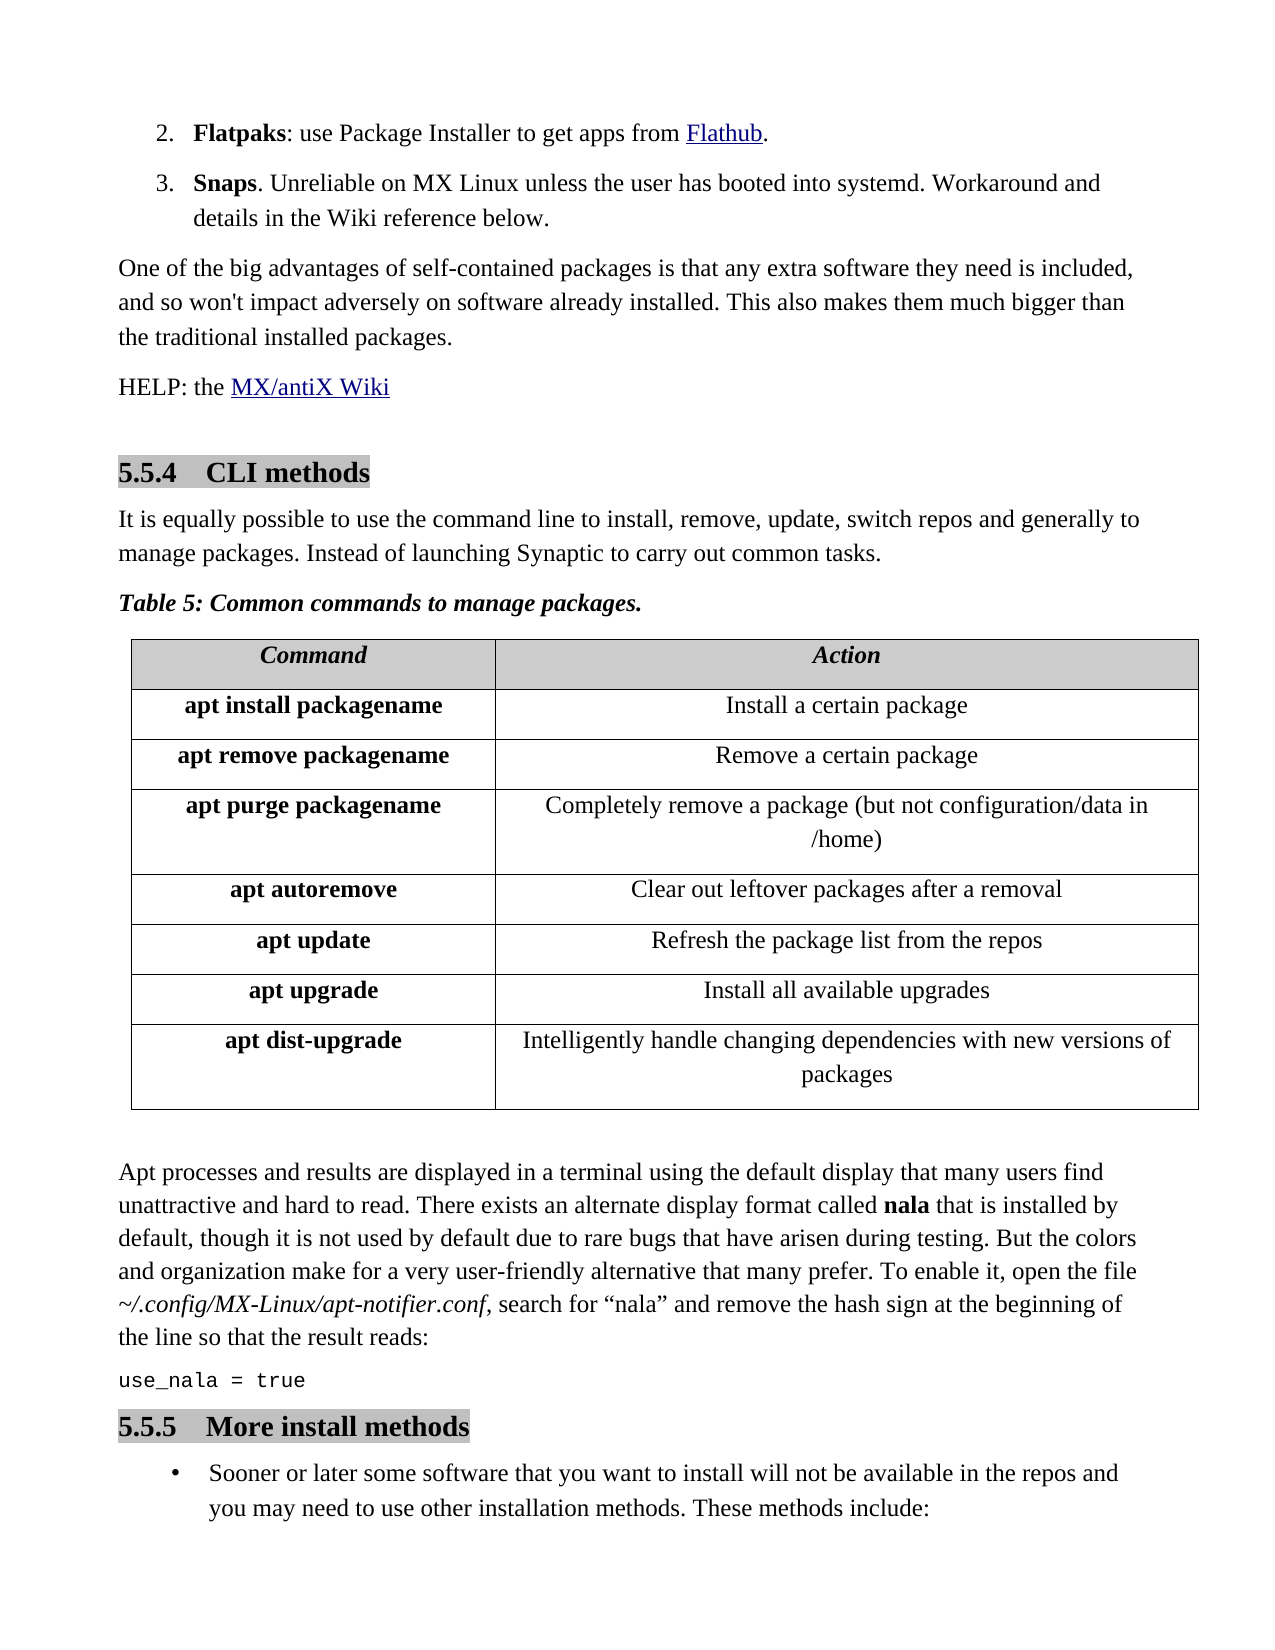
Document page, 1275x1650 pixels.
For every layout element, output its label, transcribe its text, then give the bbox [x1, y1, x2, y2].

list Snaps. Unreliable on MX Linux unless the user has booted into systemd. Workaround and details in the Wiki reference below. [156, 168, 1157, 231]
text use_nala = true [118, 1370, 1157, 1393]
text HELP: the MX/antiX Wiki [118, 372, 1157, 401]
table_cell apt autoremove [132, 875, 495, 924]
subtitle 5.5.4 CLI methods [370, 455, 1157, 488]
table_cell apt install packagename [132, 690, 495, 739]
table_cell Install a certain package [496, 690, 1198, 739]
table_cell Clear out leftover packages after a removal [496, 875, 1198, 924]
text Apt processes and results are displayed in a terminal using the default display that many users find unattractive and hard to read. There exists an alternate display format called nala that is installed by default, though it is not used by default due to rare bugs that have arisen during testing. But the colors and organization make for a very user-friendly alternative that many prefer. To enable it, open the file ~/.config/MX-Linux/apt-notifier.conf, search for “nala” and remove the hash sign at the beginning of the line so that the result reads: [118, 1157, 1157, 1351]
table_cell apt update [132, 925, 495, 974]
table_cell Refresh the package list from the repos [496, 925, 1198, 974]
table_cell apt purge packagename [132, 790, 495, 873]
table_cell Install all available upgrades [496, 975, 1198, 1024]
table_cell apt remove packagename [132, 740, 495, 789]
text It is equally possible to use the command line to install, remove, update, switch repos and generally to manage packages. Instead of launching Synaptic to carry out common tasks. [118, 504, 1157, 567]
table_cell apt upgrade [132, 975, 495, 1024]
table_cell apt dist-upgrade [132, 1025, 495, 1108]
list Sooner or later some software that you want to install will not be available in the repos and you may need to use other installation methods. These methods include: [171, 1458, 1157, 1521]
table_cell Remove a certain package [496, 740, 1198, 789]
subtitle 5.5.5 More install methods [470, 1409, 1141, 1443]
table_header Command [132, 640, 495, 689]
table_header Action [496, 640, 1198, 689]
table_cell Intelligently handle changing dependencies with new versions of packages [496, 1025, 1198, 1108]
table_cell Completely remove a package (but not configuration/data in /home) [496, 790, 1198, 873]
text One of the big advantages of self-contained packages is that any extra software they need is included, and so won't impact adversely on software already installed. This also makes them much bigger than the traditional installed packages. [118, 253, 1157, 351]
text Table 5: Common commands to manage packages. [118, 588, 1157, 617]
list Flatpaks: use Package Installer to get apps from Flathub. [156, 118, 1157, 147]
